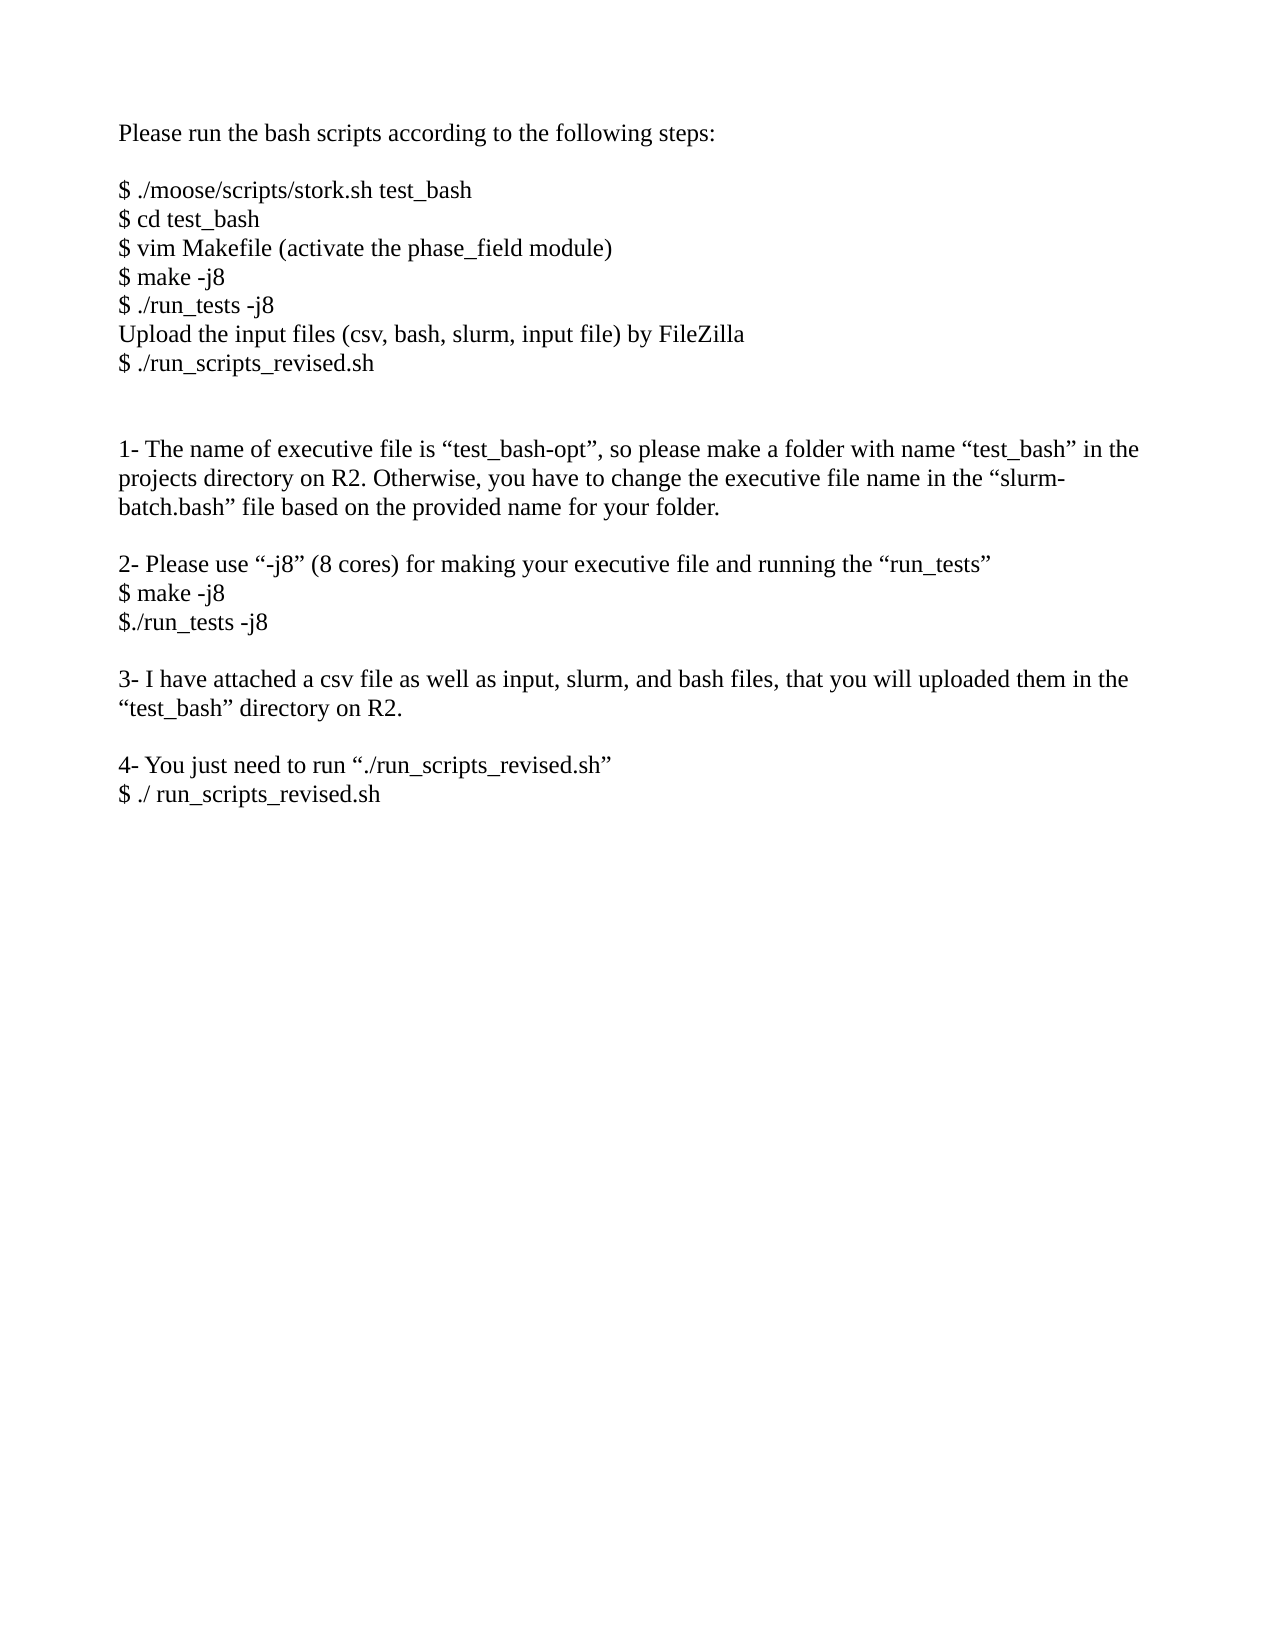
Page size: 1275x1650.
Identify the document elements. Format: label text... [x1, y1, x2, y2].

text 4- You just need to run “./run_scripts_revised.sh” [118, 751, 1157, 779]
text $ make -j8 [118, 578, 1157, 607]
text $ ./ run_scripts_revised.sh [118, 779, 1157, 808]
text $ ./moose/scripts/stork.sh test_bash [118, 176, 1157, 204]
text 1- The name of executive file is “test_bash-opt”, so please make a folder with name “test_bash” in the projects directory on R2. Otherwise, you have to change the executive file name in the “slurm-batch.bash” file based on the provided name for your folder. [118, 434, 1157, 521]
text $ vim Makefile (activate the phase_field module) [118, 233, 1157, 262]
text 3- I have attached a csv file as well as input, slurm, and bash files, that you will uploaded them in the “test_bash” directory on R2. [118, 664, 1157, 722]
text $ cd test_bash [118, 204, 1157, 233]
text $ make -j8 [118, 262, 1157, 291]
text $./run_tests -j8 [118, 607, 1157, 636]
text 2- Please use “-j8” (8 cores) for making your executive file and running the “run_tests” [118, 549, 1157, 578]
text Upload the input files (csv, bash, slurm, input file) by FileZilla [118, 319, 1157, 348]
text Please run the bash scripts according to the following steps: [118, 118, 1157, 147]
text $ ./run_scripts_revised.sh [118, 348, 1157, 377]
text $ ./run_tests -j8 [118, 291, 1157, 319]
